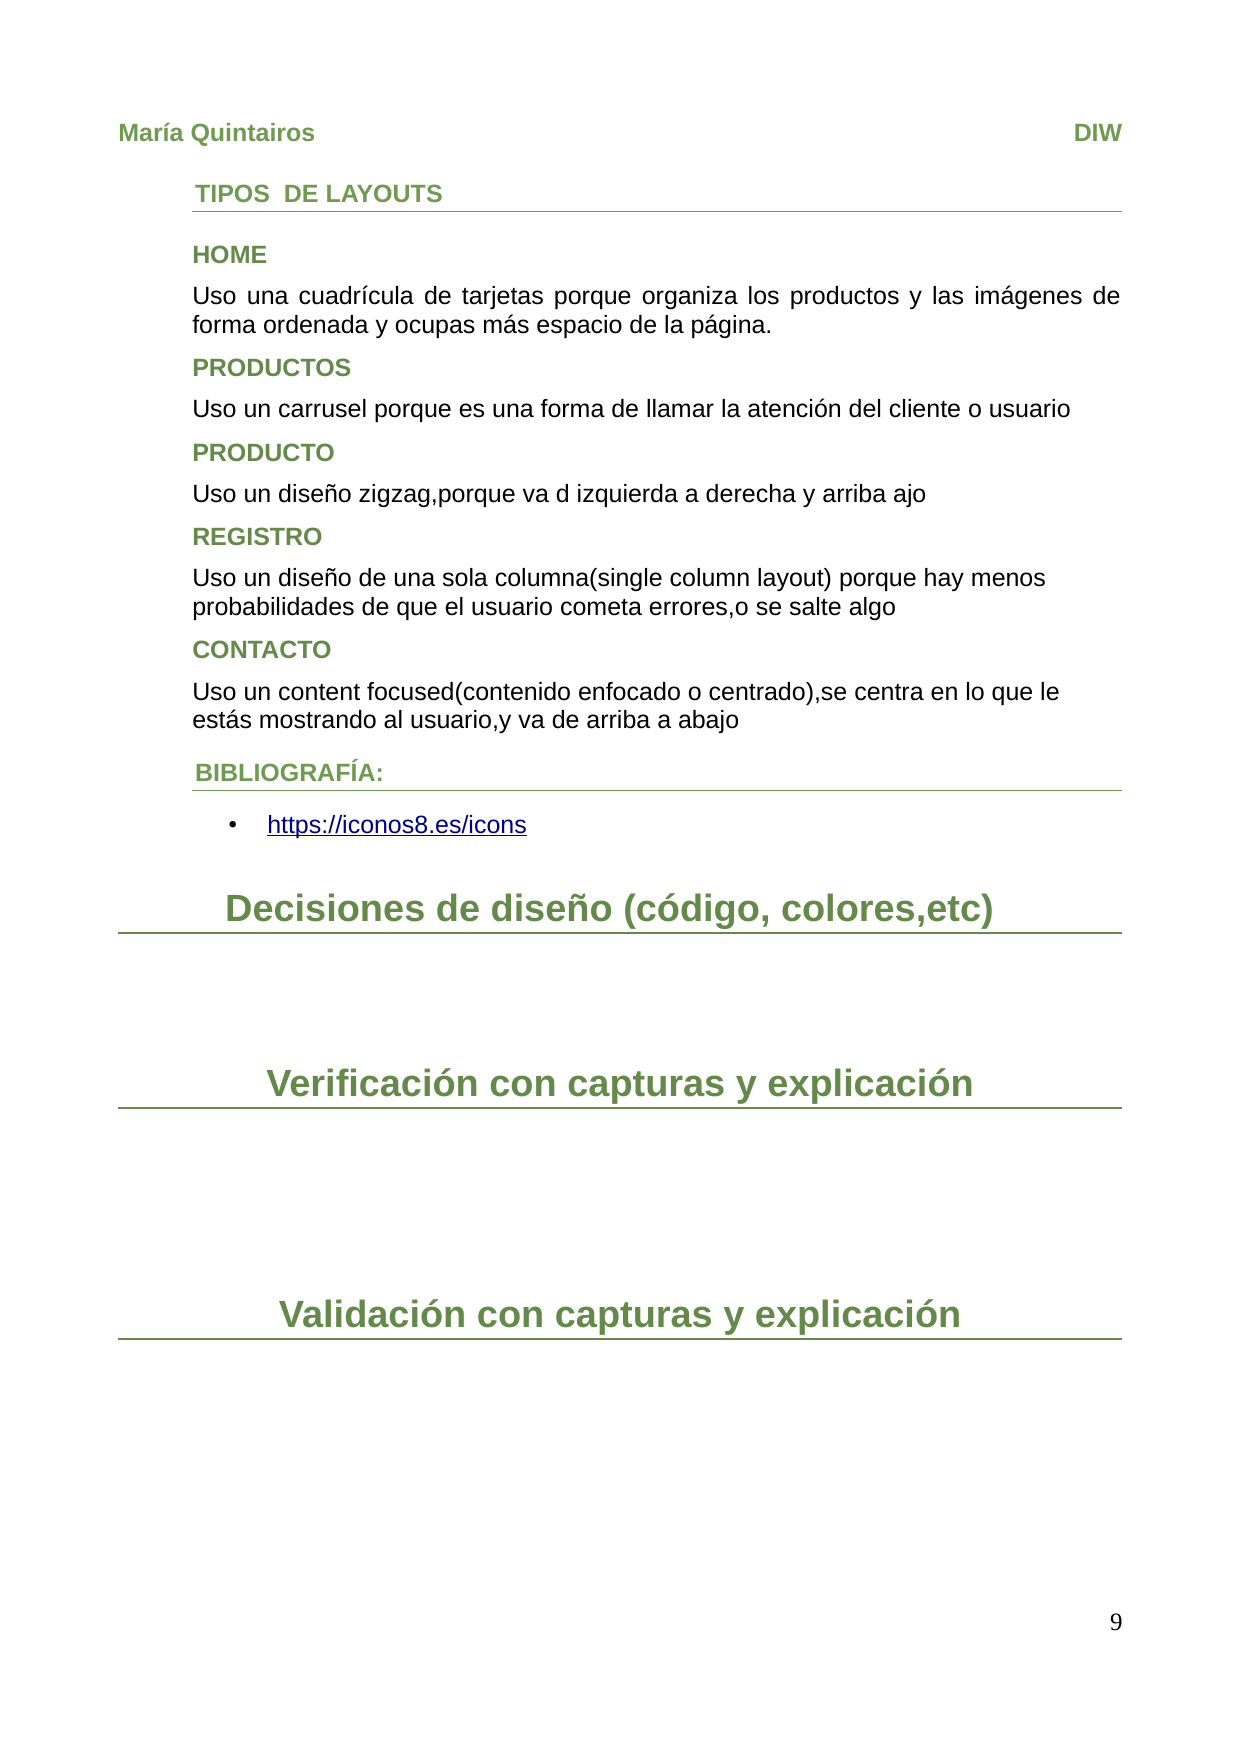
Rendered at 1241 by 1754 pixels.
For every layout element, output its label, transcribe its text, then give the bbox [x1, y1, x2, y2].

subtitle Decisiones de diseño (código, colores,etc) [118, 882, 1122, 932]
subtitle HOME [192, 239, 1122, 268]
text Uso un content focused(contenido enfocado o centrado),se centra en lo que le estás mostrando al usuario,y va de arriba a abajo [192, 677, 1122, 734]
subtitle Validación con capturas y explicación [118, 1288, 1122, 1338]
subtitle PRODUCTOS [192, 353, 1122, 382]
subtitle Verificación con capturas y explicación [118, 1058, 1122, 1107]
subtitle REGISTRO [192, 522, 1122, 551]
subtitle PRODUCTO [192, 437, 1122, 466]
text Uso un diseño zigzag,porque va d izquierda a derecha y arriba ajo [192, 479, 1122, 507]
text Uso un carrusel porque es una forma de llamar la atención del cliente o usuario [192, 394, 1122, 423]
list https://iconos8.es/icons [228, 809, 1122, 838]
text Uso una cuadrícula de tarjetas porque organiza los productos y las imágenes de forma ordenada y ocupas más espacio de la página. [192, 281, 1122, 338]
subtitle CONTACTO [192, 635, 1122, 664]
subtitle TIPOS DE LAYOUTS [192, 176, 1122, 211]
subtitle BIBLIOGRAFÍA: [192, 755, 1122, 790]
text Uso un diseño de una sola columna(single column layout) porque hay menos probabilidades de que el usuario cometa errores,o se salte algo [192, 563, 1122, 621]
